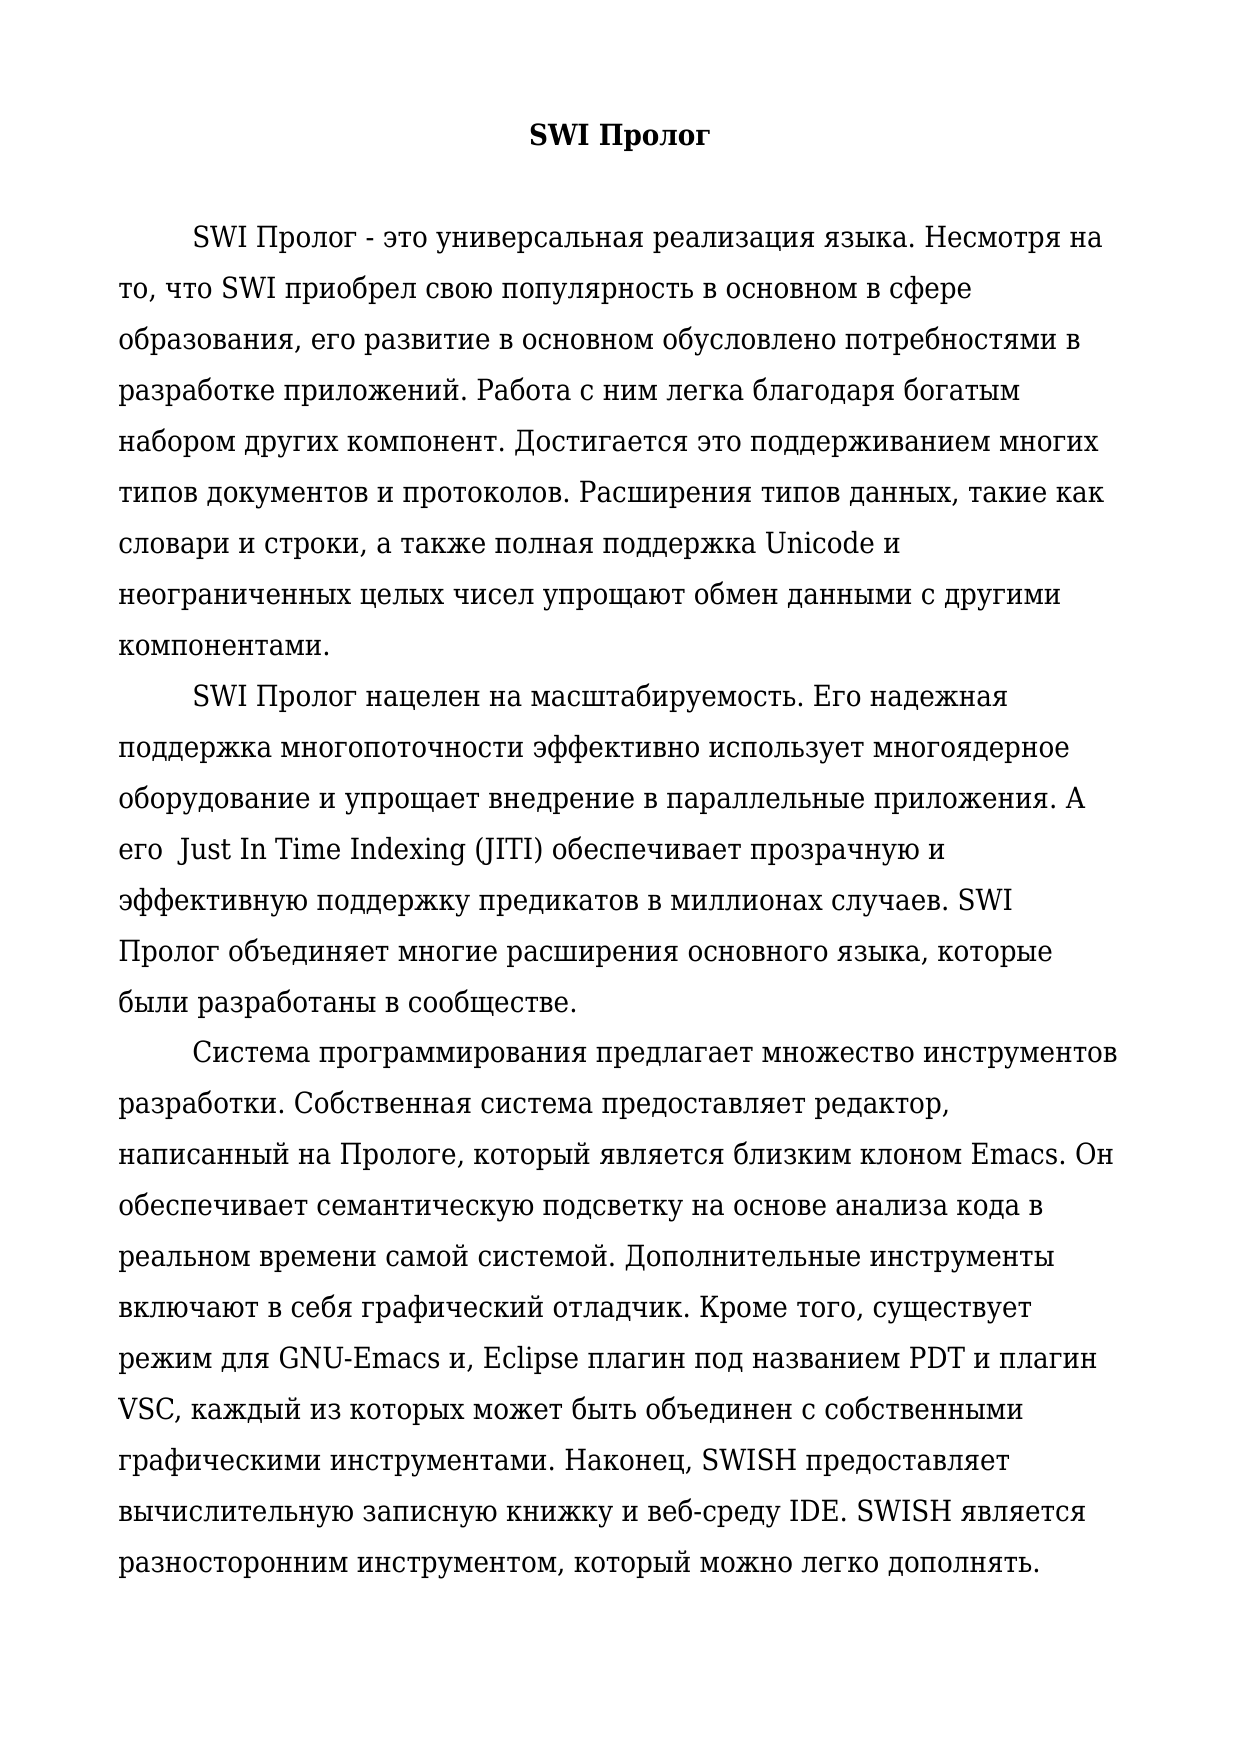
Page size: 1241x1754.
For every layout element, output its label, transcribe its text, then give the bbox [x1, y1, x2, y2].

text SWI Пролог [118, 118, 1122, 152]
text SWI Пролог нацелен на масштабируемость. Его надежная поддержка многопоточности эффективно использует многоядерное оборудование и упрощает внедрение в параллельные приложения. А его Just In Time Indexing (JITI) обеспечивает прозрачную и эффективную поддержку предикатов в миллионах случаев. SWI Пролог объединяет многие расширения основного языка, которые были разработаны в сообществе. [118, 679, 1122, 1019]
text SWI Пролог - это универсальная реализация языка. Несмотря на то, что SWI приобрел свою популярность в основном в сфере образования, его развитие в основном обусловлено потребностями в разработке приложений. Работа с ним легка благодаря богатым набором других компонент. Достигается это поддерживанием многих типов документов и протоколов. Расширения типов данных, такие как словари и строки, а также полная поддержка Unicode и неограниченных целых чисел упрощают обмен данными с другими компонентами. [118, 221, 1122, 662]
text Система программирования предлагает множество инструментов разработки. Собственная система предоставляет редактор, написанный на Прологе, который является близким клоном Emacs. Он обеспечивает семантическую подсветку на основе анализа кода в реальном времени самой системой. Дополнительные инструменты включают в себя графический отладчик. Кроме того, существует режим для GNU-Emacs и, Eclipse плагин под названием PDT и плагин VSC, каждый из которых может быть объединен с собственными графическими инструментами. Наконец, SWISH предоставляет вычислительную записную книжку и веб-среду IDE. SWISH является разносторонним инструментом, который можно легко дополнять. [118, 1036, 1122, 1579]
